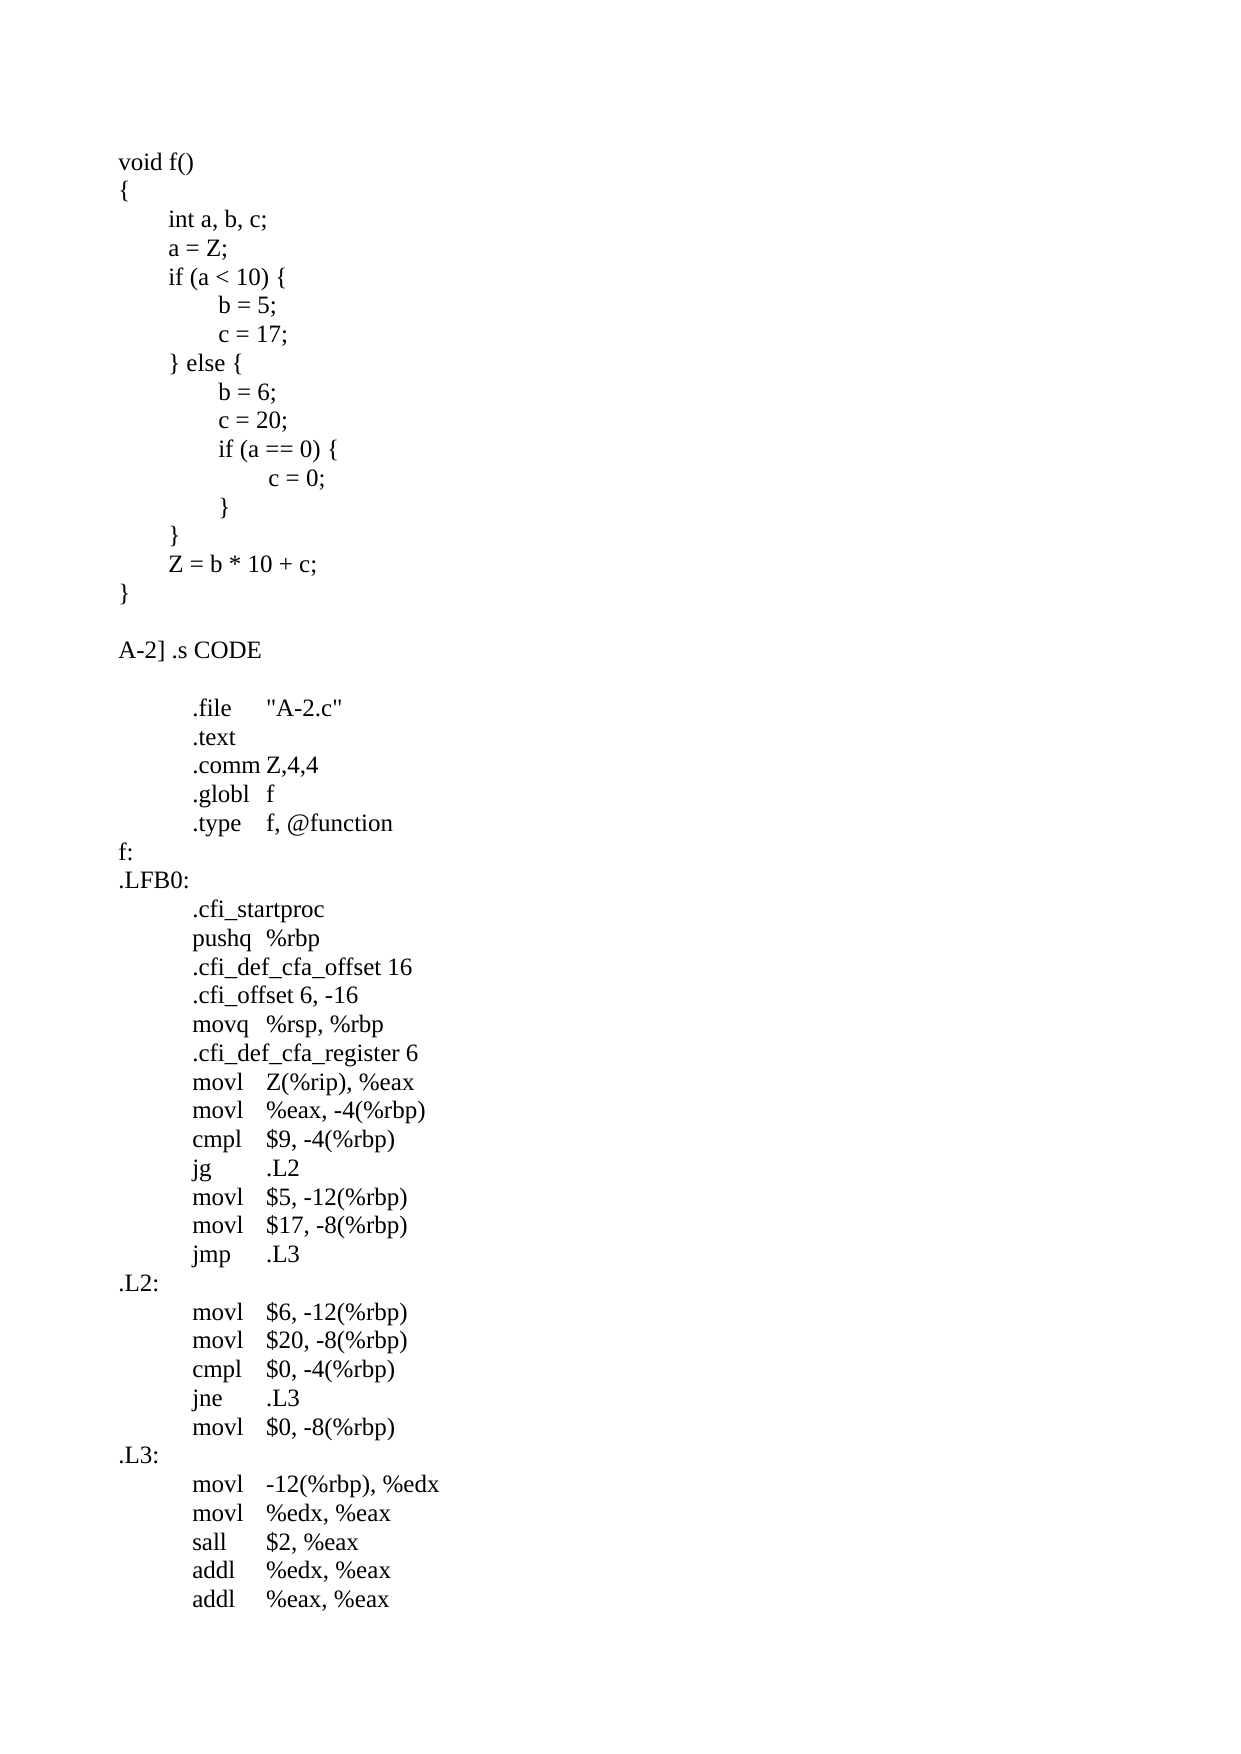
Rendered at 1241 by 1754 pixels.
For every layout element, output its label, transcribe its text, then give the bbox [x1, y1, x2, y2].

text int a, b, c; [118, 204, 1122, 233]
text .cfi_startproc [118, 894, 1122, 923]
text .cfi_offset 6, -16 [118, 981, 1122, 1009]
text c = 17; [118, 319, 1122, 348]
text sall $2, %eax [118, 1527, 1122, 1556]
text Z = b * 10 + c; [118, 549, 1122, 578]
text movl Z(%rip), %eax [118, 1067, 1122, 1096]
text cmpl $0, -4(%rbp) [118, 1354, 1122, 1383]
text b = 6; [118, 377, 1122, 406]
text .comm Z,4,4 [118, 751, 1122, 779]
text if (a == 0) { [118, 434, 1122, 463]
text .cfi_def_cfa_offset 16 [118, 952, 1122, 981]
text } else { [118, 348, 1122, 377]
text .L3: [118, 1441, 1122, 1469]
text movl $5, -12(%rbp) [118, 1182, 1122, 1211]
text } [118, 578, 1122, 607]
text A-2] .s CODE [118, 636, 1122, 664]
text void f() [118, 147, 1122, 176]
text addl %edx, %eax [118, 1556, 1122, 1584]
text movl $6, -12(%rbp) [118, 1297, 1122, 1326]
text .file "A-2.c" [118, 693, 1122, 722]
text .globl f [118, 779, 1122, 808]
text movl %eax, -4(%rbp) [118, 1096, 1122, 1124]
text pushq %rbp [118, 923, 1122, 952]
text .cfi_def_cfa_register 6 [118, 1038, 1122, 1067]
text if (a < 10) { [118, 262, 1122, 291]
text c = 20; [118, 406, 1122, 434]
text jmp .L3 [118, 1239, 1122, 1268]
text cmpl $9, -4(%rbp) [118, 1124, 1122, 1153]
text { [118, 176, 1122, 204]
text b = 5; [118, 291, 1122, 319]
text jne .L3 [118, 1383, 1122, 1412]
text .LFB0: [118, 866, 1122, 894]
text movq %rsp, %rbp [118, 1009, 1122, 1038]
text .L2: [118, 1268, 1122, 1297]
text addl %eax, %eax [118, 1584, 1122, 1613]
text c = 0; [118, 463, 1122, 492]
text a = Z; [118, 233, 1122, 262]
text movl $0, -8(%rbp) [118, 1412, 1122, 1441]
text .text [118, 722, 1122, 751]
text .type f, @function [118, 808, 1122, 837]
text jg .L2 [118, 1153, 1122, 1182]
text } [118, 521, 1122, 549]
text } [118, 492, 1122, 521]
text movl $20, -8(%rbp) [118, 1326, 1122, 1354]
text movl -12(%rbp), %edx [118, 1469, 1122, 1498]
text movl %edx, %eax [118, 1498, 1122, 1527]
text f: [118, 837, 1122, 866]
text movl $17, -8(%rbp) [118, 1211, 1122, 1239]
